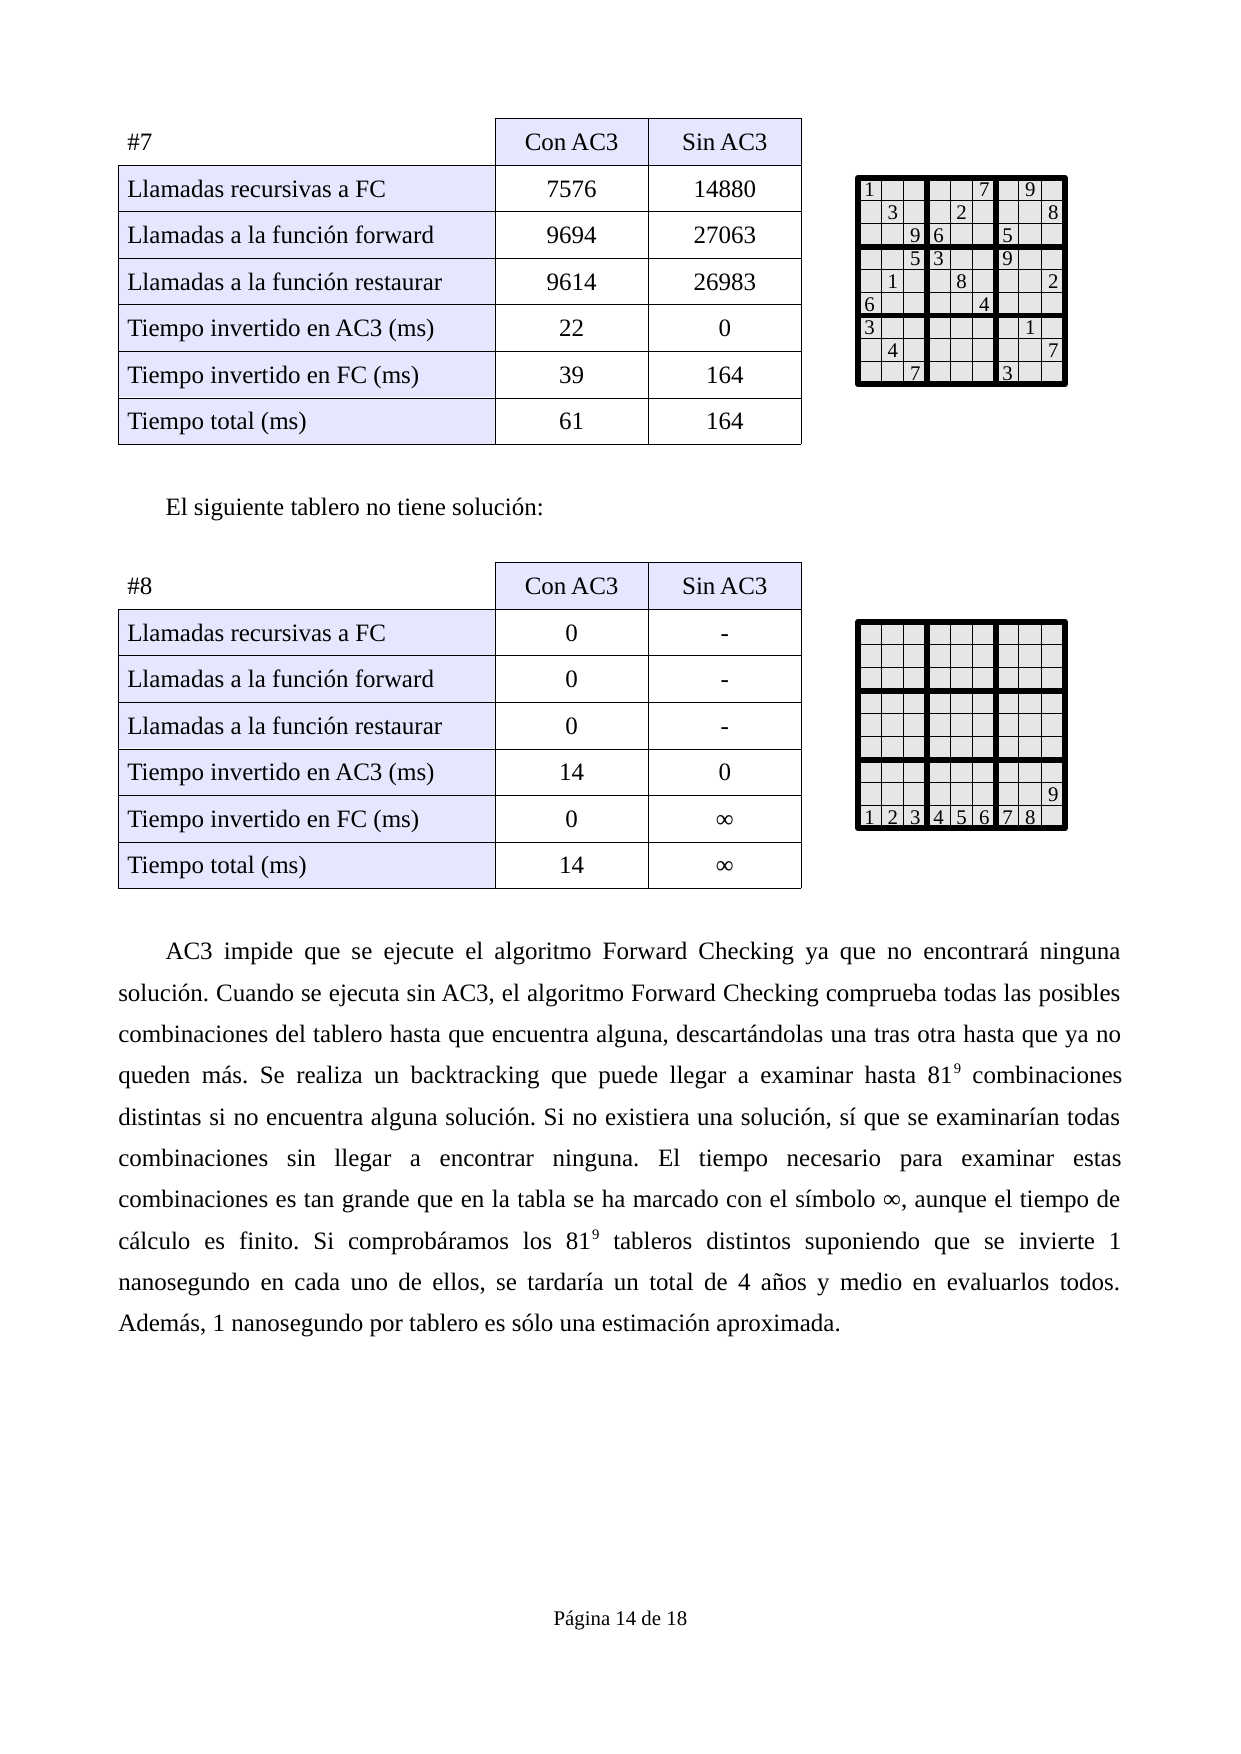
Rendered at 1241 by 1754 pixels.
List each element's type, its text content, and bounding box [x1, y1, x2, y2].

table_cell Tiempo invertido en FC (ms) [119, 352, 495, 397]
table_cell Tiempo invertido en FC (ms) [119, 796, 495, 842]
table_cell 164 [649, 352, 801, 397]
table_cell Tiempo invertido en AC3 (ms) [119, 305, 495, 351]
table_cell 14 [496, 750, 648, 795]
table_header Sin AC3 [649, 119, 801, 165]
table_cell 22 [496, 305, 648, 351]
table_cell 39 [496, 352, 648, 397]
text AC3 impide que se ejecute el algoritmo Forward Checking ya que no encontrará ninguna solución. Cuando se ejecuta sin AC3, el algoritmo Forward Checking comprueba todas las posibles combinaciones del tablero hasta que encuentra alguna, descartándolas una tras otra hasta que ya no queden más. Se realiza un backtracking que puede llegar a examinar hasta 819 combinaciones distintas si no encuentra alguna solución. Si no existiera una solución, sí que se examinarían todas combinaciones sin llegar a encontrar ninguna. El tiempo necesario para examinar estas combinaciones es tan grande que en la tabla se ha marcado con el símbolo ∞, aunque el tiempo de cálculo es finito. Si comprobáramos los 819 tableros distintos suponiendo que se invierte 1 nanosegundo en cada uno de ellos, se tardaría un total de 4 años y medio en evaluarlos todos. Además, 1 nanosegundo por tablero es sólo una estimación aproximada. [118, 927, 1122, 1340]
table_header Con AC3 [496, 119, 648, 165]
table_cell Tiempo total (ms) [119, 399, 495, 444]
table_cell Llamadas a la función restaurar [119, 259, 495, 304]
table_cell 26983 [649, 259, 801, 304]
table_cell Llamadas recursivas a FC [119, 166, 495, 211]
table_cell Tiempo invertido en AC3 (ms) [119, 750, 495, 795]
table_cell - [649, 656, 801, 702]
table_cell Llamadas recursivas a FC [119, 610, 495, 655]
table_cell 0 [496, 656, 648, 702]
table_cell Llamadas a la función restaurar [119, 703, 495, 748]
table_header Con AC3 [496, 563, 648, 609]
table_cell ∞ [649, 796, 801, 842]
table_header [802, 118, 1122, 444]
table_cell 0 [649, 305, 801, 351]
table_cell Llamadas a la función forward [119, 656, 495, 702]
table_cell 0 [649, 750, 801, 795]
table_cell 9614 [496, 259, 648, 304]
table_cell 27063 [649, 212, 801, 258]
table_cell 164 [649, 399, 801, 444]
table_cell Llamadas a la función forward [119, 212, 495, 258]
table_cell 14880 [649, 166, 801, 211]
table_cell ∞ [649, 843, 801, 888]
table_cell 7576 [496, 166, 648, 211]
table_header Sin AC3 [649, 563, 801, 609]
table_cell 9694 [496, 212, 648, 258]
table_cell - [649, 703, 801, 748]
table_cell - [649, 610, 801, 655]
table_cell 61 [496, 399, 648, 444]
table_cell 0 [496, 796, 648, 842]
table_header #7 [118, 118, 495, 165]
table_header #8 [118, 562, 495, 609]
table_cell 14 [496, 843, 648, 888]
table_header [802, 562, 1122, 888]
text El siguiente tablero no tiene solución: [118, 482, 1122, 524]
table_cell Tiempo total (ms) [119, 843, 495, 888]
table_cell 0 [496, 610, 648, 655]
table_cell 0 [496, 703, 648, 748]
